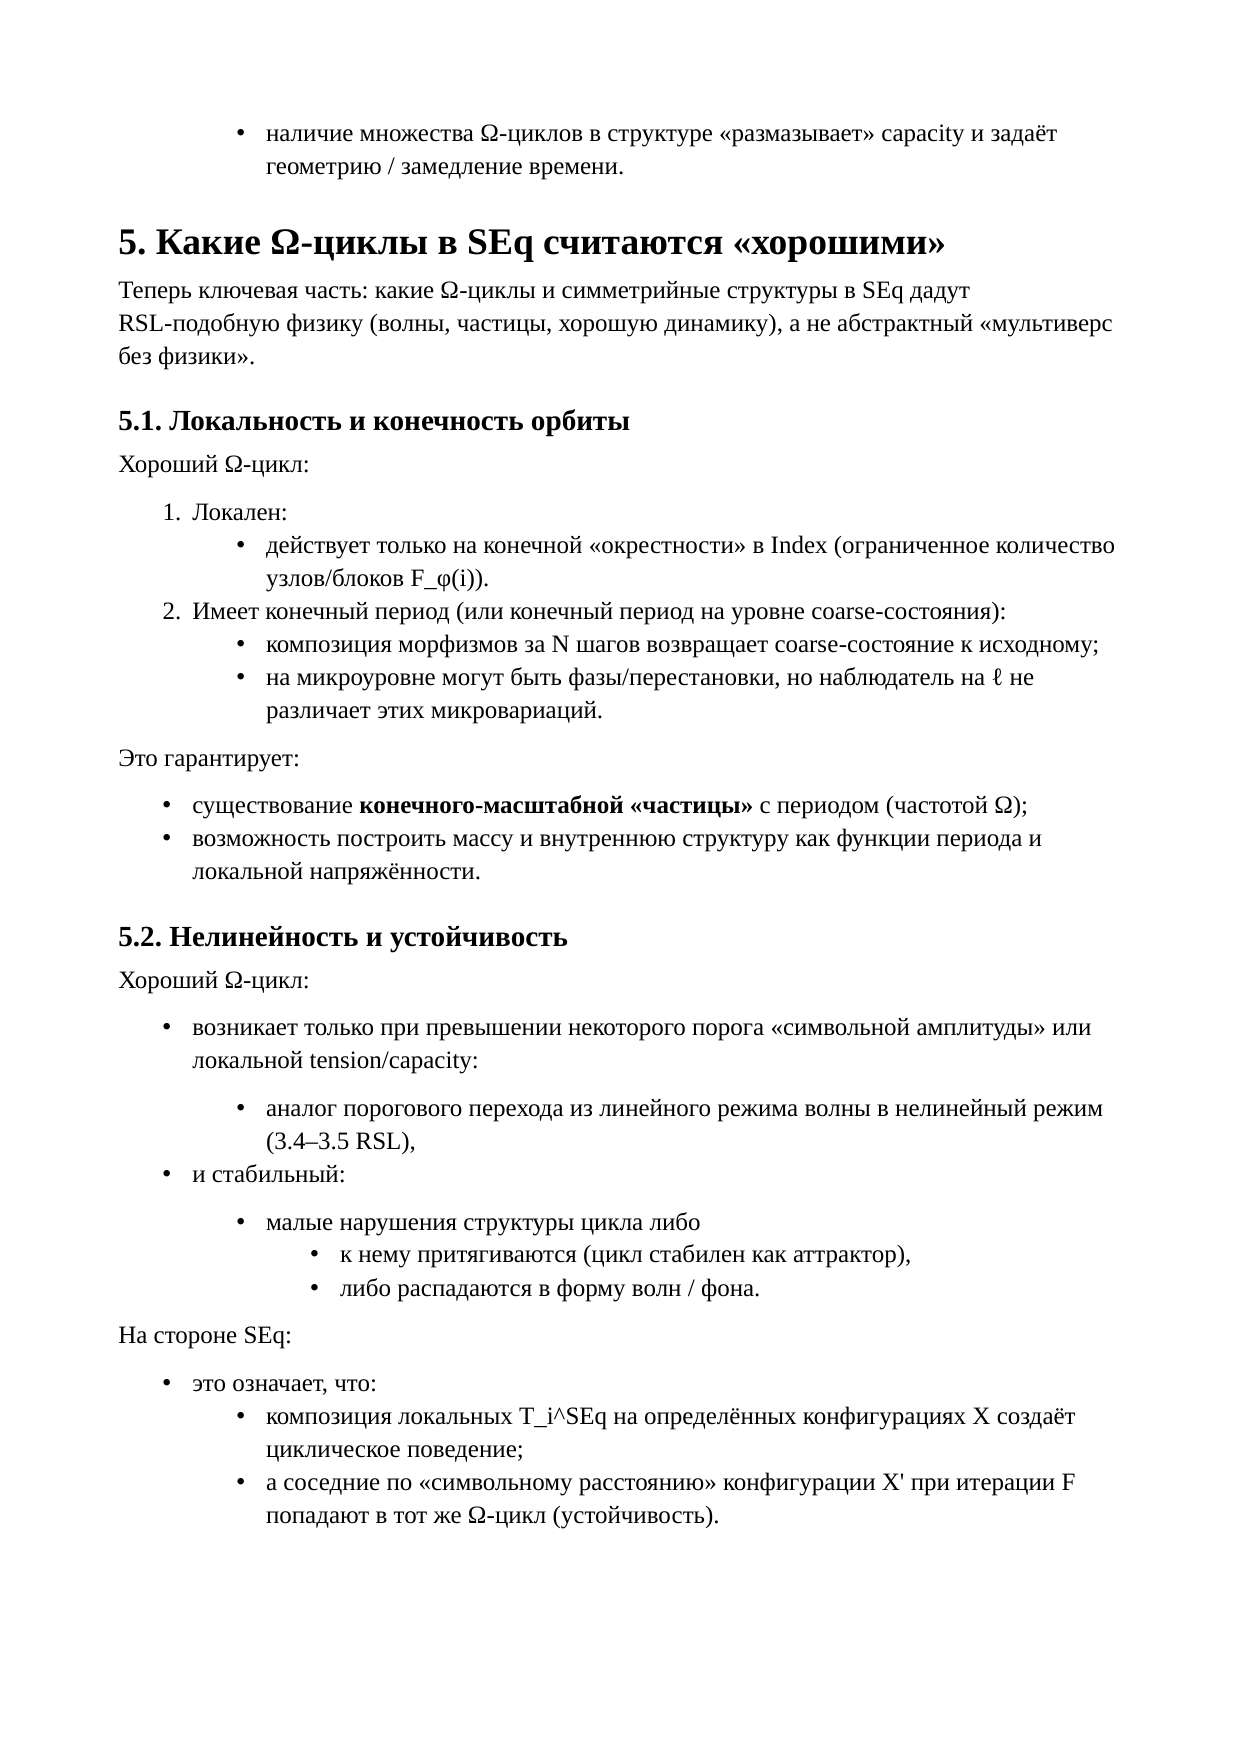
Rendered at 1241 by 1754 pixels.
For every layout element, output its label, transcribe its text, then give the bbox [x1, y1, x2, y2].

text Теперь ключевая часть: какие Ω‑циклы и симметрийные структуры в SEq дадут RSL‑подобную физику (волны, частицы, хорошую динамику), а не абстрактный «мультиверс без физики». [118, 275, 1122, 370]
list это означает, что: [162, 1368, 1122, 1397]
list возможность построить массу и внутреннюю структуру как функции периода и локальной напряжённости. [162, 823, 1122, 885]
list либо распадаются в форму волн / фона. [310, 1273, 1122, 1301]
list на микроуровне могут быть фазы/перестановки, но наблюдатель на ℓ не различает этих микровариаций. [236, 662, 1122, 724]
list наличие множества Ω‑циклов в структуре «размазывает» capacity и задаёт геометрию / замедление времени. [236, 118, 1122, 180]
text Хороший Ω‑цикл: [118, 965, 1122, 993]
list и стабильный: [162, 1159, 1122, 1188]
subtitle 5. Какие Ω‑циклы в SEq считаются «хорошими» [118, 219, 1122, 263]
list существование конечного‑масштабной «частицы» с периодом (частотой Ω); [162, 790, 1122, 819]
list возникает только при превышении некоторого порога «символьной амплитуды» или локальной tension/capacity: [162, 1012, 1122, 1074]
list малые нарушения структуры цикла либо [236, 1207, 1122, 1235]
text Хороший Ω‑цикл: [118, 449, 1122, 478]
list композиция морфизмов за N шагов возвращает coarse‑состояние к исходному; [236, 629, 1122, 658]
list а соседние по «символьному расстоянию» конфигурации X' при итерации F попадают в тот же Ω‑цикл (устойчивость). [236, 1467, 1122, 1529]
list Локален: [162, 497, 1122, 526]
subtitle 5.2. Нелинейность и устойчивость [118, 919, 1122, 952]
list Имеет конечный период (или конечный период на уровне coarse‑состояния): [162, 596, 1122, 625]
text На стороне SEq: [118, 1320, 1122, 1349]
list к нему притягиваются (цикл стабилен как аттрактор), [310, 1239, 1122, 1268]
list аналог порогового перехода из линейного режима волны в нелинейный режим (3.4–3.5 RSL), [236, 1093, 1122, 1155]
text Это гарантирует: [118, 743, 1122, 772]
list действует только на конечной «окрестности» в Index (ограниченное количество узлов/блоков F_φ(i)). [236, 530, 1122, 592]
subtitle 5.1. Локальность и конечность орбиты [118, 403, 1122, 437]
list композиция локальных T_i^SEq на определённых конфигурациях X создаёт циклическое поведение; [236, 1401, 1122, 1463]
